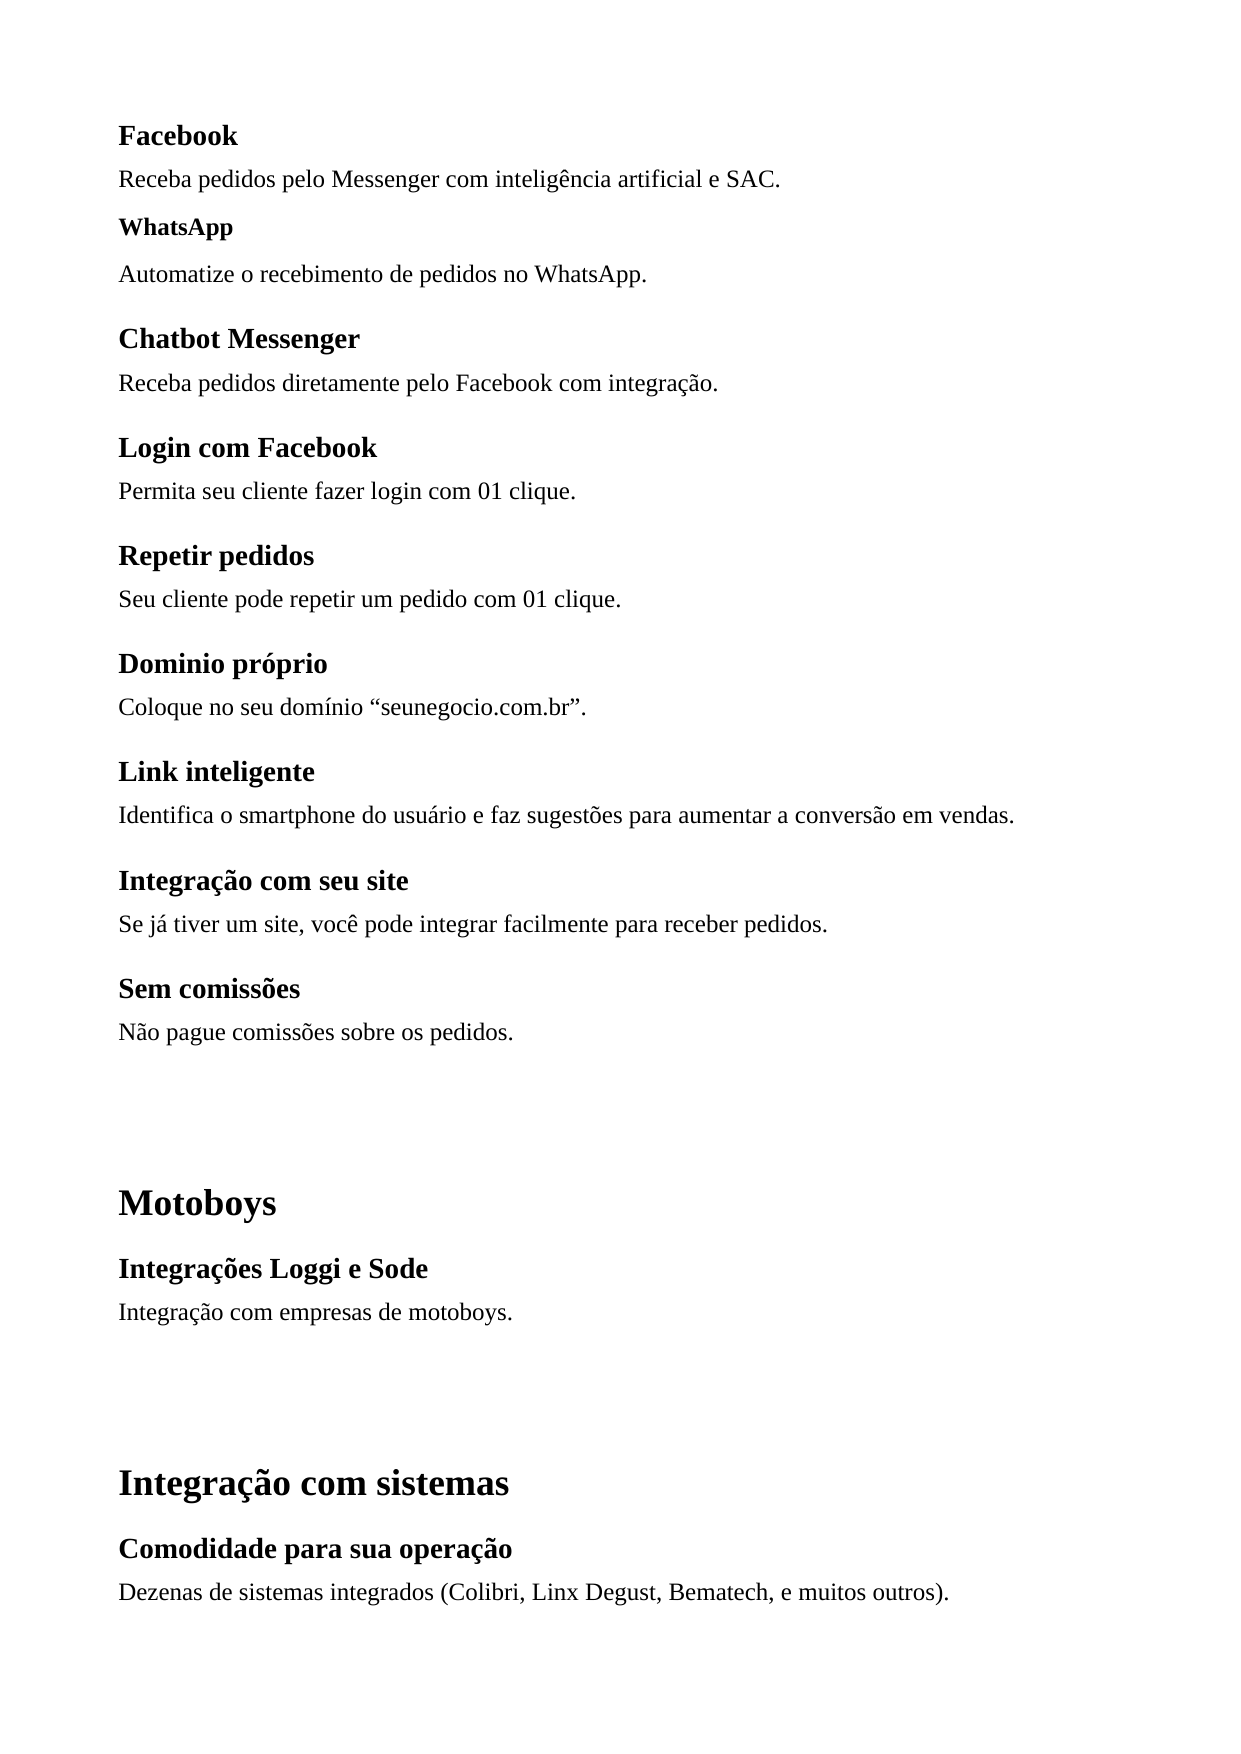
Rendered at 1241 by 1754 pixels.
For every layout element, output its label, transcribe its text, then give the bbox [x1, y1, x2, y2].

subtitle Sem comissões [118, 971, 1122, 1004]
subtitle Integração com seu site [118, 863, 1122, 896]
subtitle Facebook [118, 118, 1122, 152]
text Integração com empresas de motoboys. [118, 1297, 1122, 1326]
text Receba pedidos diretamente pelo Facebook com integração. [118, 368, 1122, 396]
text WhatsApp [118, 212, 1122, 241]
subtitle Login com Facebook [118, 430, 1122, 463]
subtitle Chatbot Messenger [118, 322, 1122, 355]
text Coloque no seu domínio “seunegocio.com.br”. [118, 692, 1122, 721]
subtitle Repetir pedidos [118, 538, 1122, 572]
subtitle Link inteligente [118, 754, 1122, 788]
subtitle Integrações Loggi e Sode [118, 1251, 1122, 1284]
subtitle Motoboys [118, 1181, 1122, 1224]
text Receba pedidos pelo Messenger com inteligência artificial e SAC. [118, 164, 1122, 193]
text Se já tiver um site, você pode integrar facilmente para receber pedidos. [118, 909, 1122, 937]
text Dezenas de sistemas integrados (Colibri, Linx Degust, Bematech, e muitos outros). [118, 1577, 1122, 1606]
subtitle Comodidade para sua operação [118, 1531, 1122, 1564]
subtitle Integração com sistemas [118, 1461, 1122, 1504]
text Não pague comissões sobre os pedidos. [118, 1017, 1122, 1046]
text Automatize o recebimento de pedidos no WhatsApp. [118, 259, 1122, 288]
text Permita seu cliente fazer login com 01 clique. [118, 476, 1122, 504]
text Identifica o smartphone do usuário e faz sugestões para aumentar a conversão em vendas. [118, 801, 1122, 829]
text Seu cliente pode repetir um pedido com 01 clique. [118, 584, 1122, 613]
subtitle Dominio próprio [118, 646, 1122, 680]
